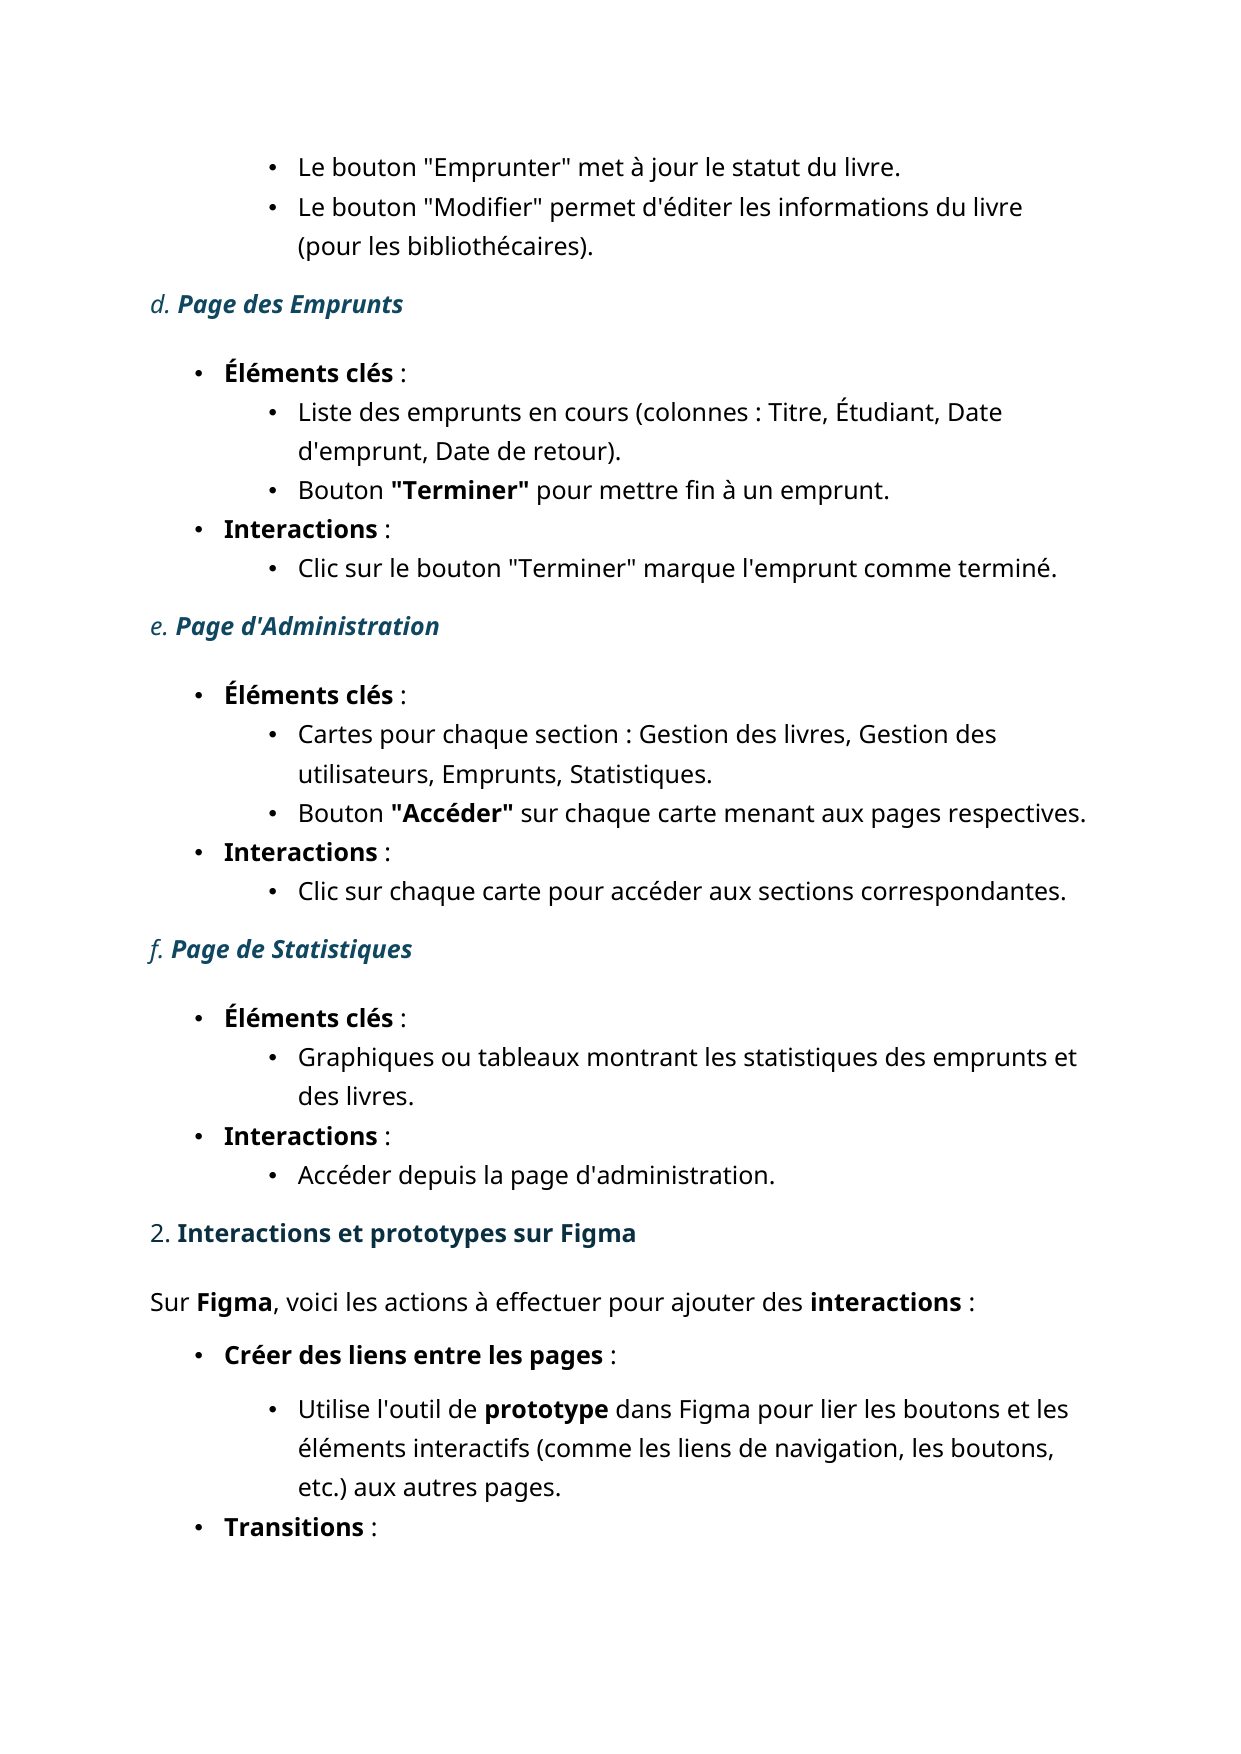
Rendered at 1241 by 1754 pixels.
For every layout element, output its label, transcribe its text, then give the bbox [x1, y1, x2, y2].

list Bouton "Accéder" sur chaque carte menant aux pages respectives. [268, 795, 1090, 829]
list Créer des liens entre les pages : [194, 1338, 1090, 1372]
list Graphiques ou tableaux montrant les statistiques des emprunts et des livres. [268, 1040, 1090, 1113]
text Sur Figma, voici les actions à effectuer pour ajouter des interactions : [150, 1284, 1090, 1318]
list Liste des emprunts en cours (colonnes : Titre, Étudiant, Date d'emprunt, Date de retour). [268, 394, 1090, 468]
subtitle d. Page des Emprunts [150, 286, 1090, 320]
subtitle e. Page d'Administration [150, 609, 1090, 643]
list Bouton "Terminer" pour mettre fin à un emprunt. [268, 473, 1090, 507]
list Éléments clés : [194, 355, 1090, 389]
list Cartes pour chaque section : Gestion des livres, Gestion des utilisateurs, Emprunts, Statistiques. [268, 717, 1090, 790]
list Transitions : [194, 1509, 1090, 1543]
list Interactions : [194, 1118, 1090, 1152]
list Interactions : [194, 512, 1090, 546]
list Clic sur chaque carte pour accéder aux sections correspondantes. [268, 874, 1090, 908]
list Éléments clés : [194, 1001, 1090, 1035]
subtitle f. Page de Statistiques [150, 932, 1090, 966]
subtitle 2. Interactions et prototypes sur Figma [150, 1215, 1090, 1249]
list Accéder depuis la page d'administration. [268, 1157, 1090, 1191]
list Utilise l'outil de prototype dans Figma pour lier les boutons et les éléments interactifs (comme les liens de navigation, les boutons, etc.) aux autres pages. [268, 1392, 1090, 1504]
list Clic sur le bouton "Terminer" marque l'emprunt comme terminé. [268, 551, 1090, 585]
list Le bouton "Emprunter" met à jour le statut du livre. [268, 150, 1090, 184]
list Éléments clés : [194, 678, 1090, 712]
list Le bouton "Modifier" permet d'éditer les informations du livre (pour les bibliothécaires). [268, 189, 1090, 262]
list Interactions : [194, 834, 1090, 869]
